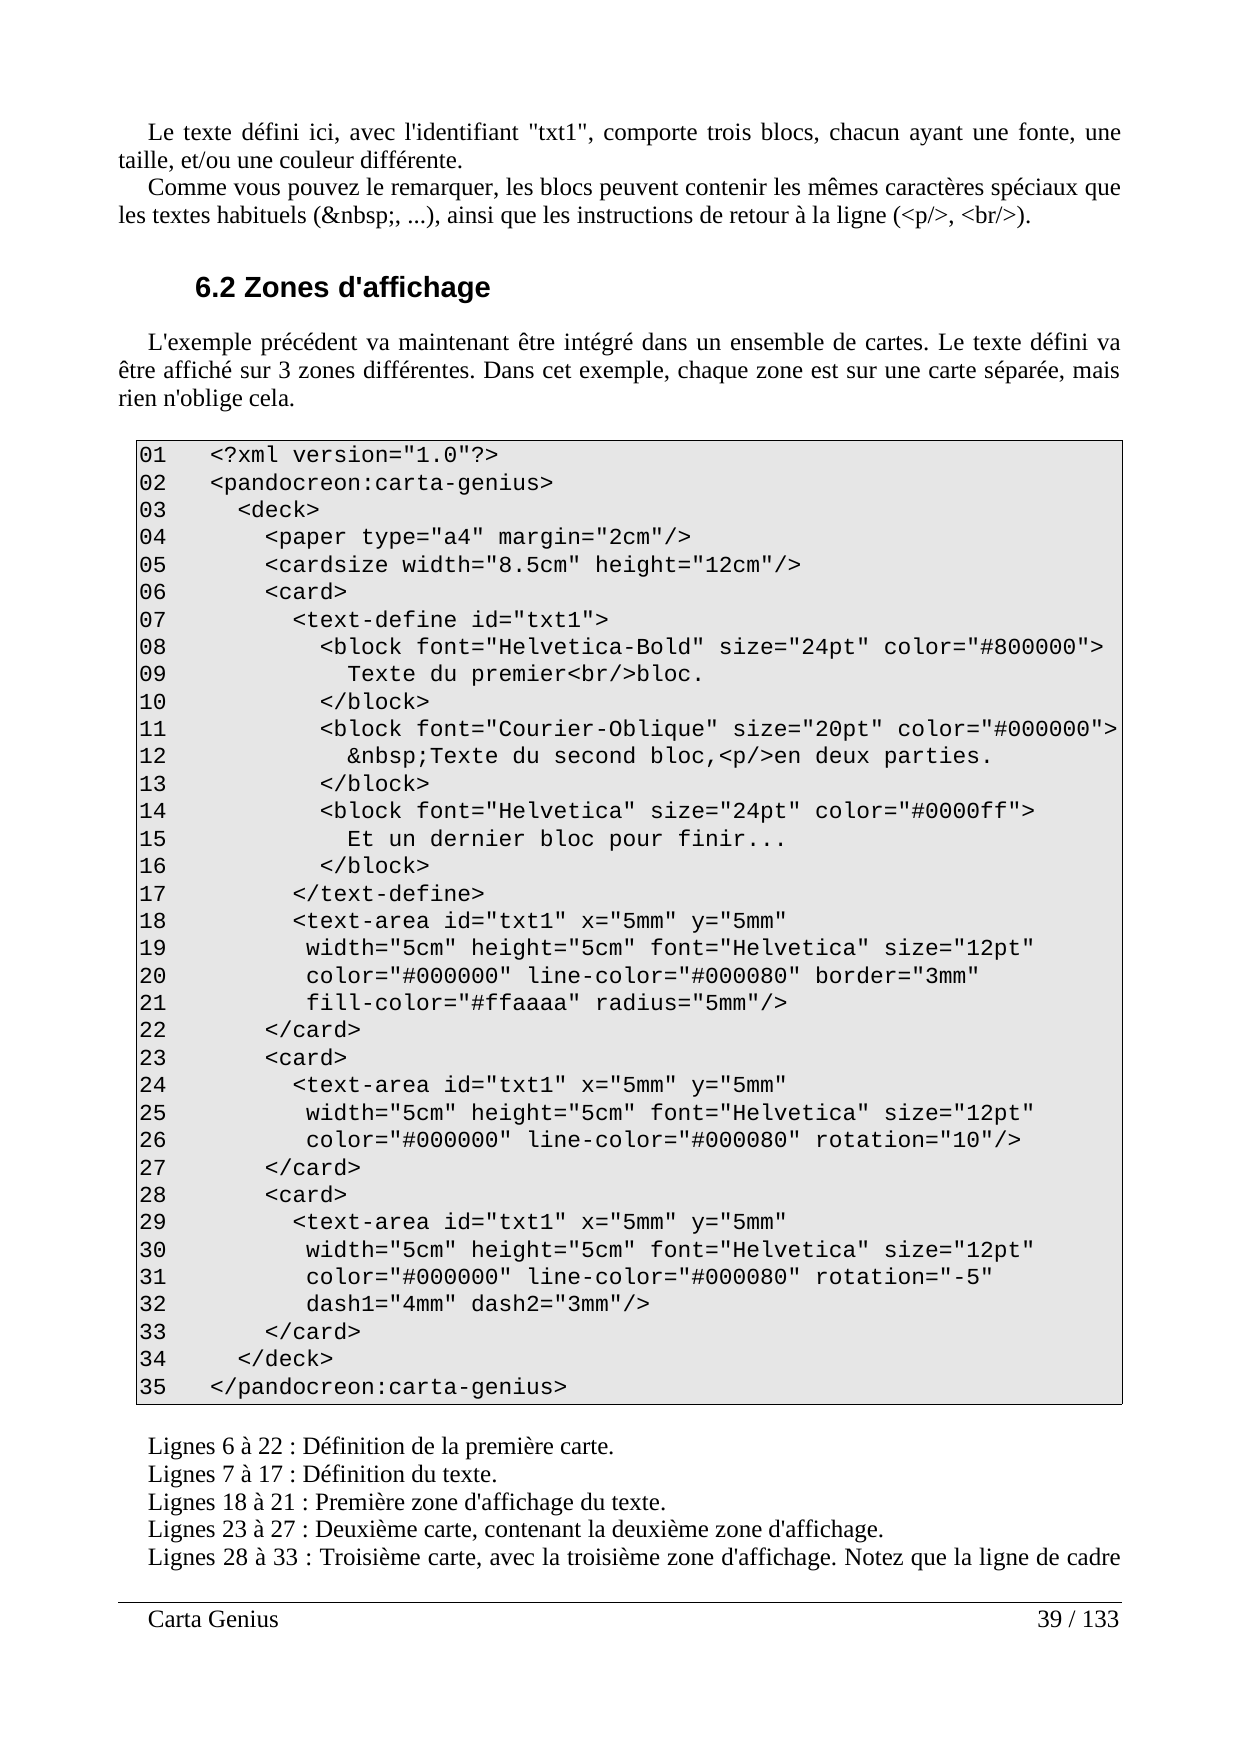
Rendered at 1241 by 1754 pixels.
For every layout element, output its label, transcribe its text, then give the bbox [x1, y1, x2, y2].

text 33 </card> [137, 1317, 1122, 1344]
text 28 <card> [137, 1180, 1122, 1207]
text Lignes 18 à 21 : Première zone d'affichage du texte. [118, 1488, 1122, 1516]
subtitle Zones d'affichage [195, 271, 1122, 304]
text 31 color="#000000" line-color="#000080" rotation="-5" [137, 1262, 1122, 1289]
text 14 <block font="Helvetica" size="24pt" color="#0000ff"> [137, 796, 1122, 824]
text Le texte défini ici, avec l'identifiant "txt1", comporte trois blocs, chacun ayant une fonte, une taille, et/ou une couleur différente. [118, 118, 1122, 173]
text 24 <text-area id="txt1" x="5mm" y="5mm" [137, 1070, 1122, 1098]
text Comme vous pouvez le remarquer, les blocs peuvent contenir les mêmes caractères spéciaux que les textes habituels (&nbsp;, ...), ainsi que les instructions de retour à la ligne (<p/>, <br/>). [118, 173, 1122, 229]
text 22 </card> [137, 1016, 1122, 1043]
text Lignes 23 à 27 : Deuxième carte, contenant la deuxième zone d'affichage. [118, 1516, 1122, 1543]
text 20 color="#000000" line-color="#000080" border="3mm" [137, 961, 1122, 988]
text 18 <text-area id="txt1" x="5mm" y="5mm" [137, 906, 1122, 933]
text 08 <block font="Helvetica-Bold" size="24pt" color="#800000"> [137, 632, 1122, 659]
text 04 <paper type="a4" margin="2cm"/> [137, 522, 1122, 550]
text 30 width="5cm" height="5cm" font="Helvetica" size="12pt" [137, 1235, 1122, 1262]
text Lignes 28 à 33 : Troisième carte, avec la troisième zone d'affichage. Notez que la ligne de cadre [118, 1543, 1122, 1571]
text 16 </block> [137, 851, 1122, 879]
text 01 <?xml version="1.0"?> [137, 441, 1122, 468]
text 10 </block> [137, 687, 1122, 714]
text 32 dash1="4mm" dash2="3mm"/> [137, 1289, 1122, 1317]
text 25 width="5cm" height="5cm" font="Helvetica" size="12pt" [137, 1098, 1122, 1125]
text 11 <block font="Courier-Oblique" size="20pt" color="#000000"> [137, 714, 1122, 742]
text 09 Texte du premier<br/>bloc. [137, 659, 1122, 687]
text L'exemple précédent va maintenant être intégré dans un ensemble de cartes. Le texte défini va être affiché sur 3 zones différentes. Dans cet exemple, chaque zone est sur une carte séparée, mais rien n'oblige cela. [118, 328, 1122, 411]
text 23 <card> [137, 1043, 1122, 1070]
text 26 color="#000000" line-color="#000080" rotation="10"/> [137, 1125, 1122, 1153]
text 27 </card> [137, 1153, 1122, 1180]
text 12 &nbsp;Texte du second bloc,<p/>en deux parties. [137, 742, 1122, 769]
text 03 <deck> [137, 495, 1122, 522]
text 29 <text-area id="txt1" x="5mm" y="5mm" [137, 1207, 1122, 1235]
text 13 </block> [137, 769, 1122, 796]
text 06 <card> [137, 577, 1122, 605]
text 07 <text-define id="txt1"> [137, 605, 1122, 632]
text 05 <cardsize width="8.5cm" height="12cm"/> [137, 550, 1122, 577]
text 02 <pandocreon:carta-genius> [137, 468, 1122, 495]
text 17 </text-define> [137, 879, 1122, 906]
text 19 width="5cm" height="5cm" font="Helvetica" size="12pt" [137, 933, 1122, 961]
text 15 Et un dernier bloc pour finir... [137, 824, 1122, 851]
text Lignes 6 à 22 : Définition de la première carte. [118, 1432, 1122, 1460]
text 35 </pandocreon:carta-genius> [137, 1372, 1122, 1404]
text Lignes 7 à 17 : Définition du texte. [118, 1460, 1122, 1488]
text 21 fill-color="#ffaaaa" radius="5mm"/> [137, 988, 1122, 1016]
text 34 </deck> [137, 1344, 1122, 1372]
